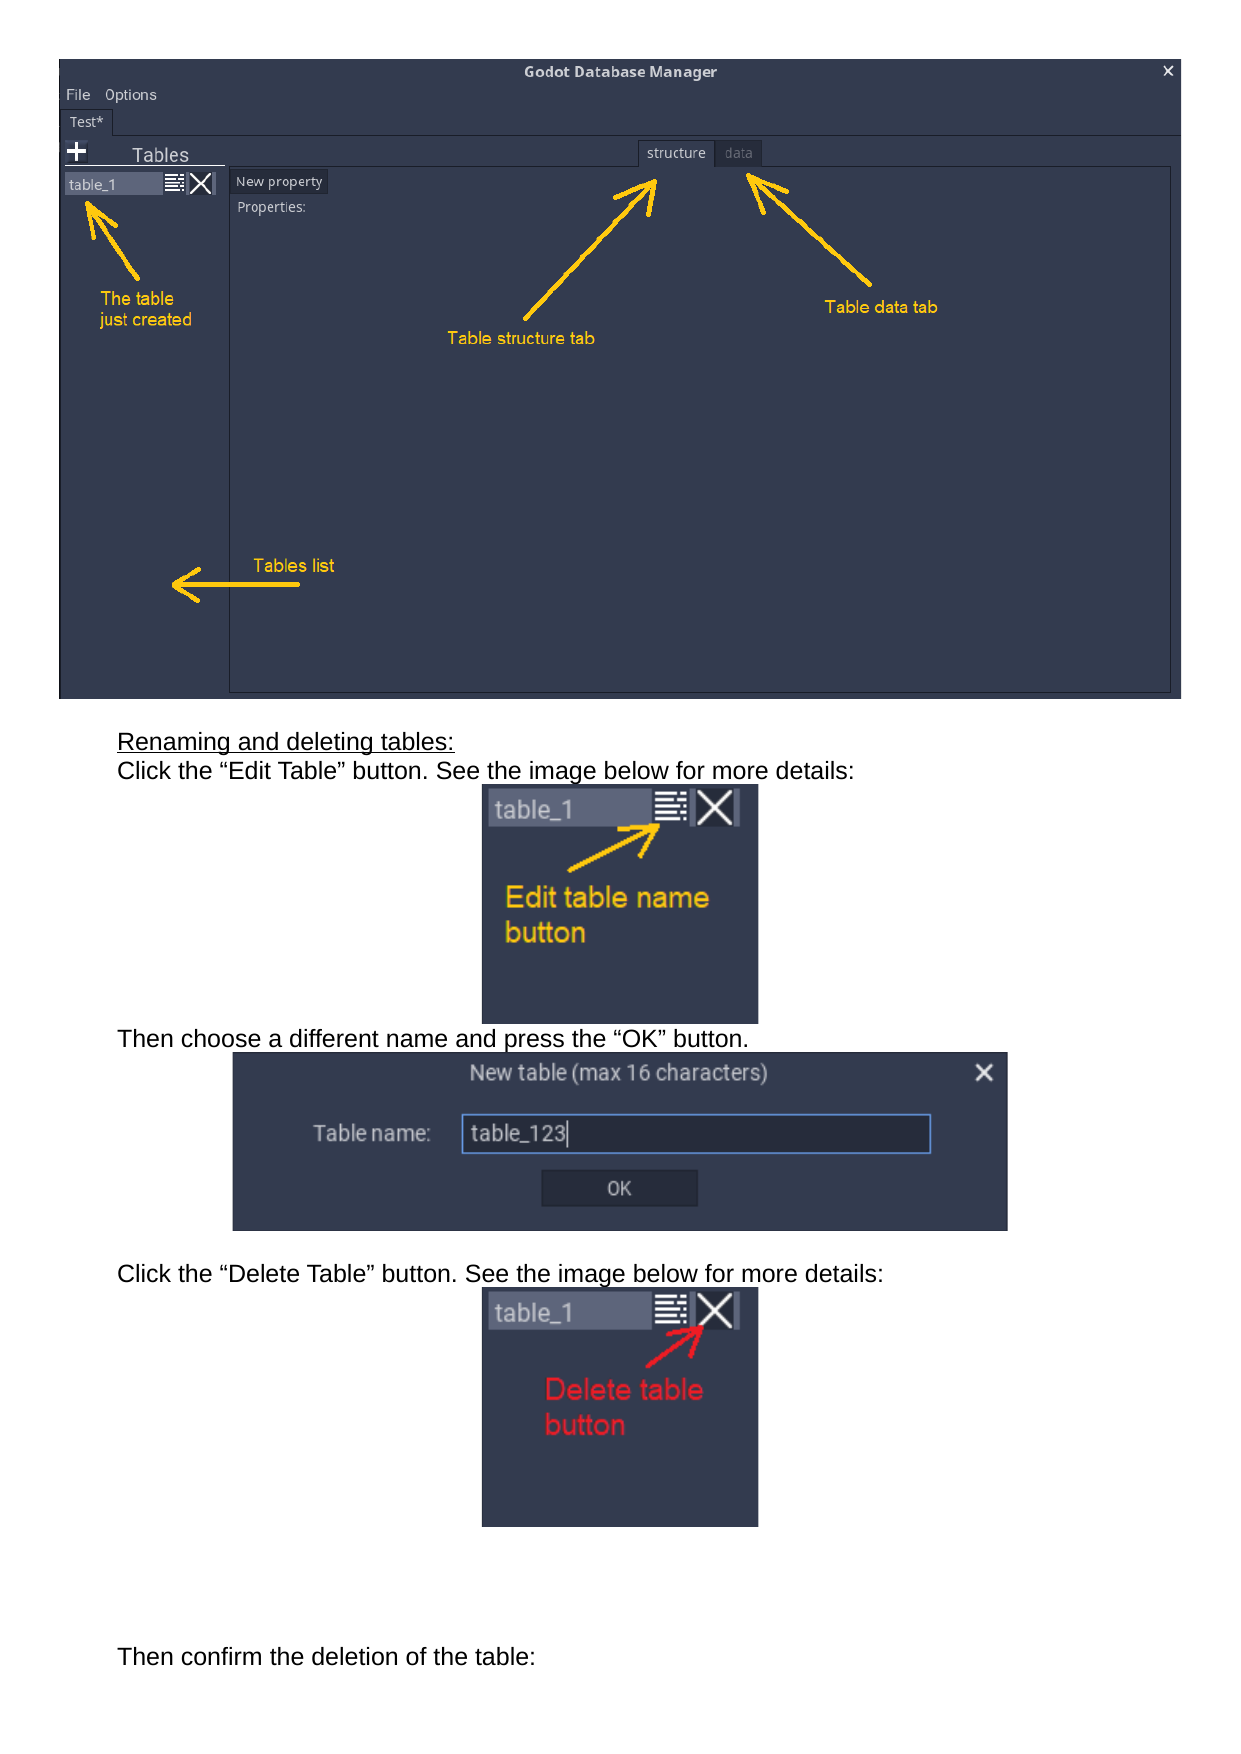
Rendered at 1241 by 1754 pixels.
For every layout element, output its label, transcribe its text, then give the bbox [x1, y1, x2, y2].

text Then choose a different name and press the “OK” button. [59, 784, 1181, 1052]
text Click the “Edit Table” button. See the image below for more details: [59, 756, 1181, 784]
text Renaming and deleting tables: [59, 727, 1181, 756]
text Click the “Delete Table” button. See the image below for more details: [59, 1259, 1181, 1288]
text Then confirm the deletion of the table: [59, 1642, 1181, 1671]
